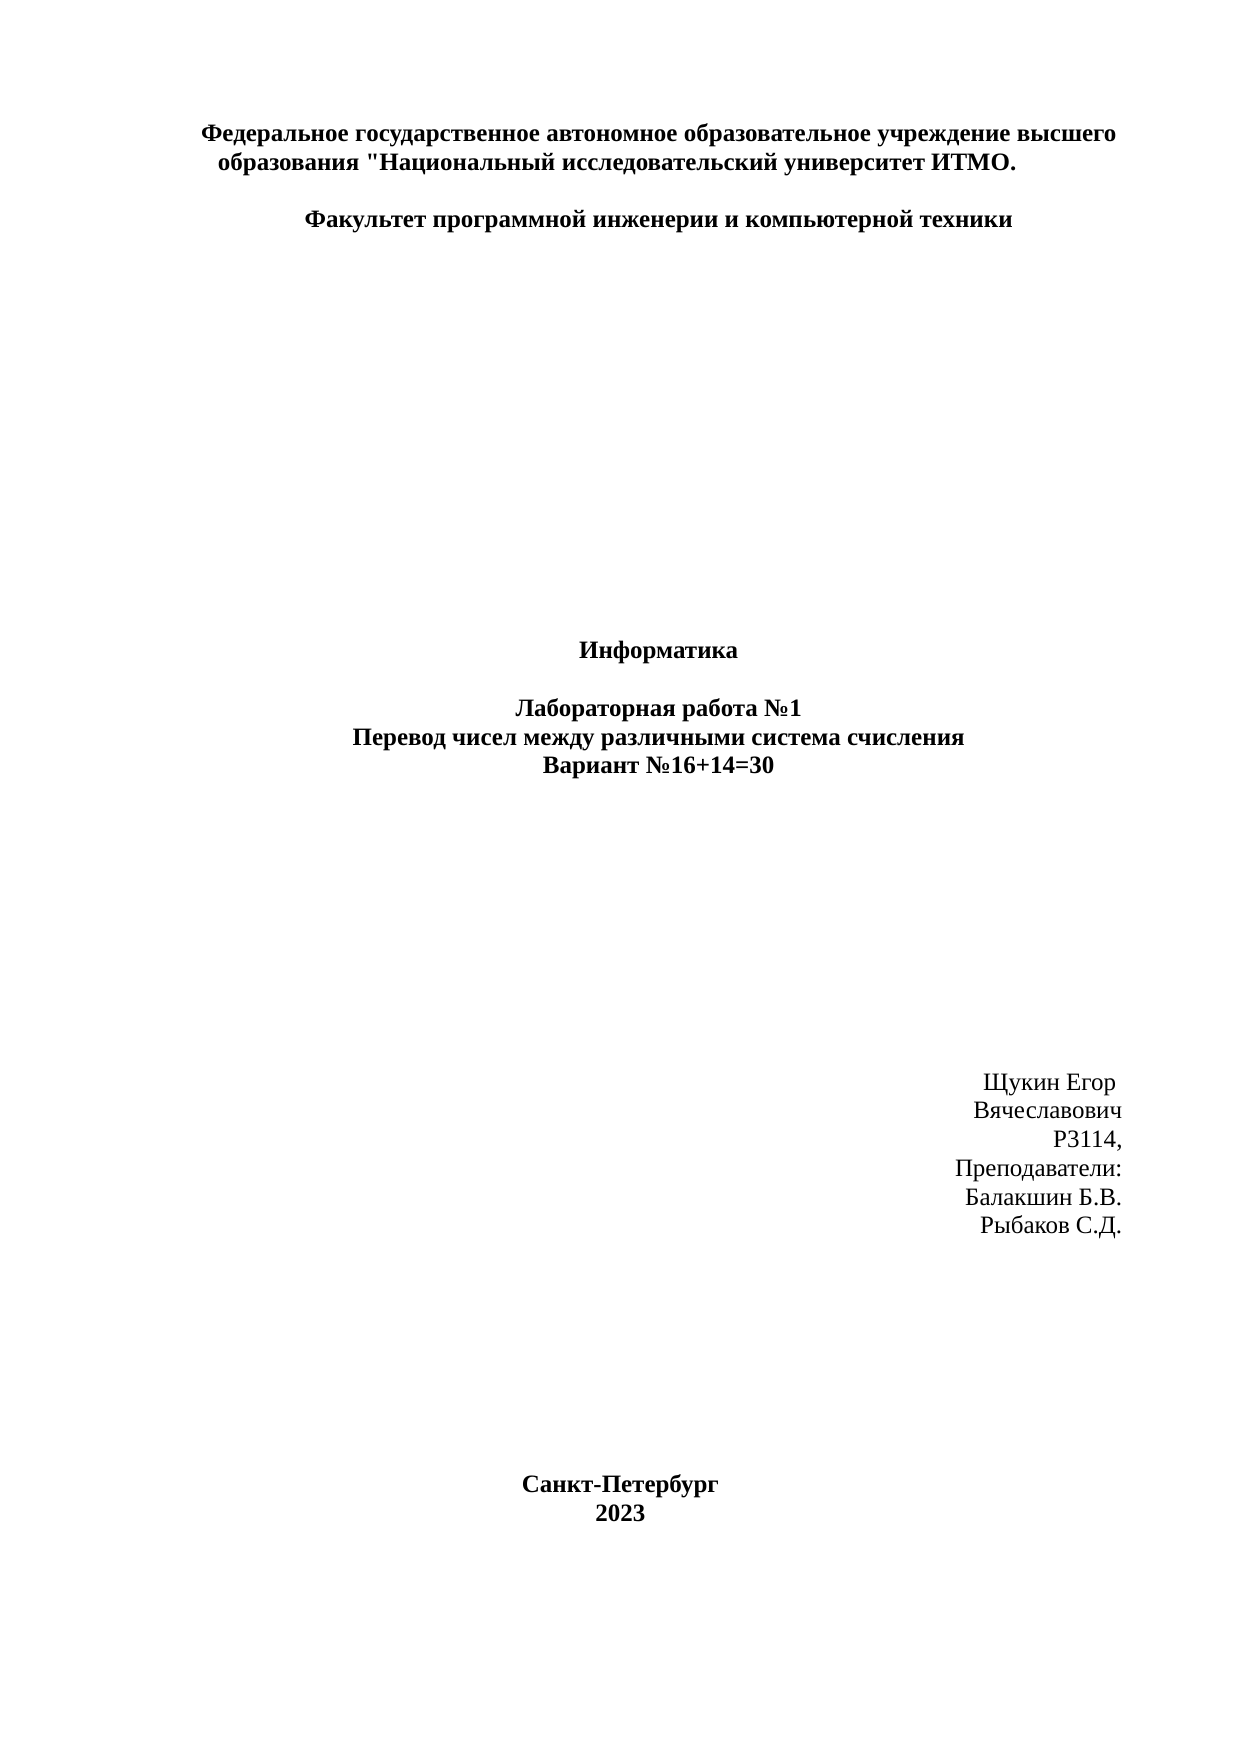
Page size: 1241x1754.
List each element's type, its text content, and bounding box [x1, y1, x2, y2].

text Лабораторная работа №1 [118, 693, 1122, 722]
text Преподаватели: [118, 1153, 1122, 1182]
text Балакшин Б.В. [118, 1182, 1122, 1211]
text Санкт-Петербург [118, 1469, 1122, 1498]
text Перевод чисел между различными система счисления [118, 722, 1122, 751]
text Вячеславович [118, 1096, 1122, 1124]
text Щукин Егор [118, 1067, 1122, 1096]
text Информатика [118, 636, 1122, 664]
text Федеральное государственное автономное образовательное учреждение высшего образования "Национальный исследовательский университет ИТМО. [118, 118, 1122, 176]
text Рыбаков С.Д. [118, 1211, 1122, 1239]
text P3114, [118, 1124, 1122, 1153]
text Факультет программной инженерии и компьютерной техники [118, 204, 1122, 233]
text Вариант №16+14=30 [118, 751, 1122, 779]
text 2023 [118, 1498, 1122, 1527]
